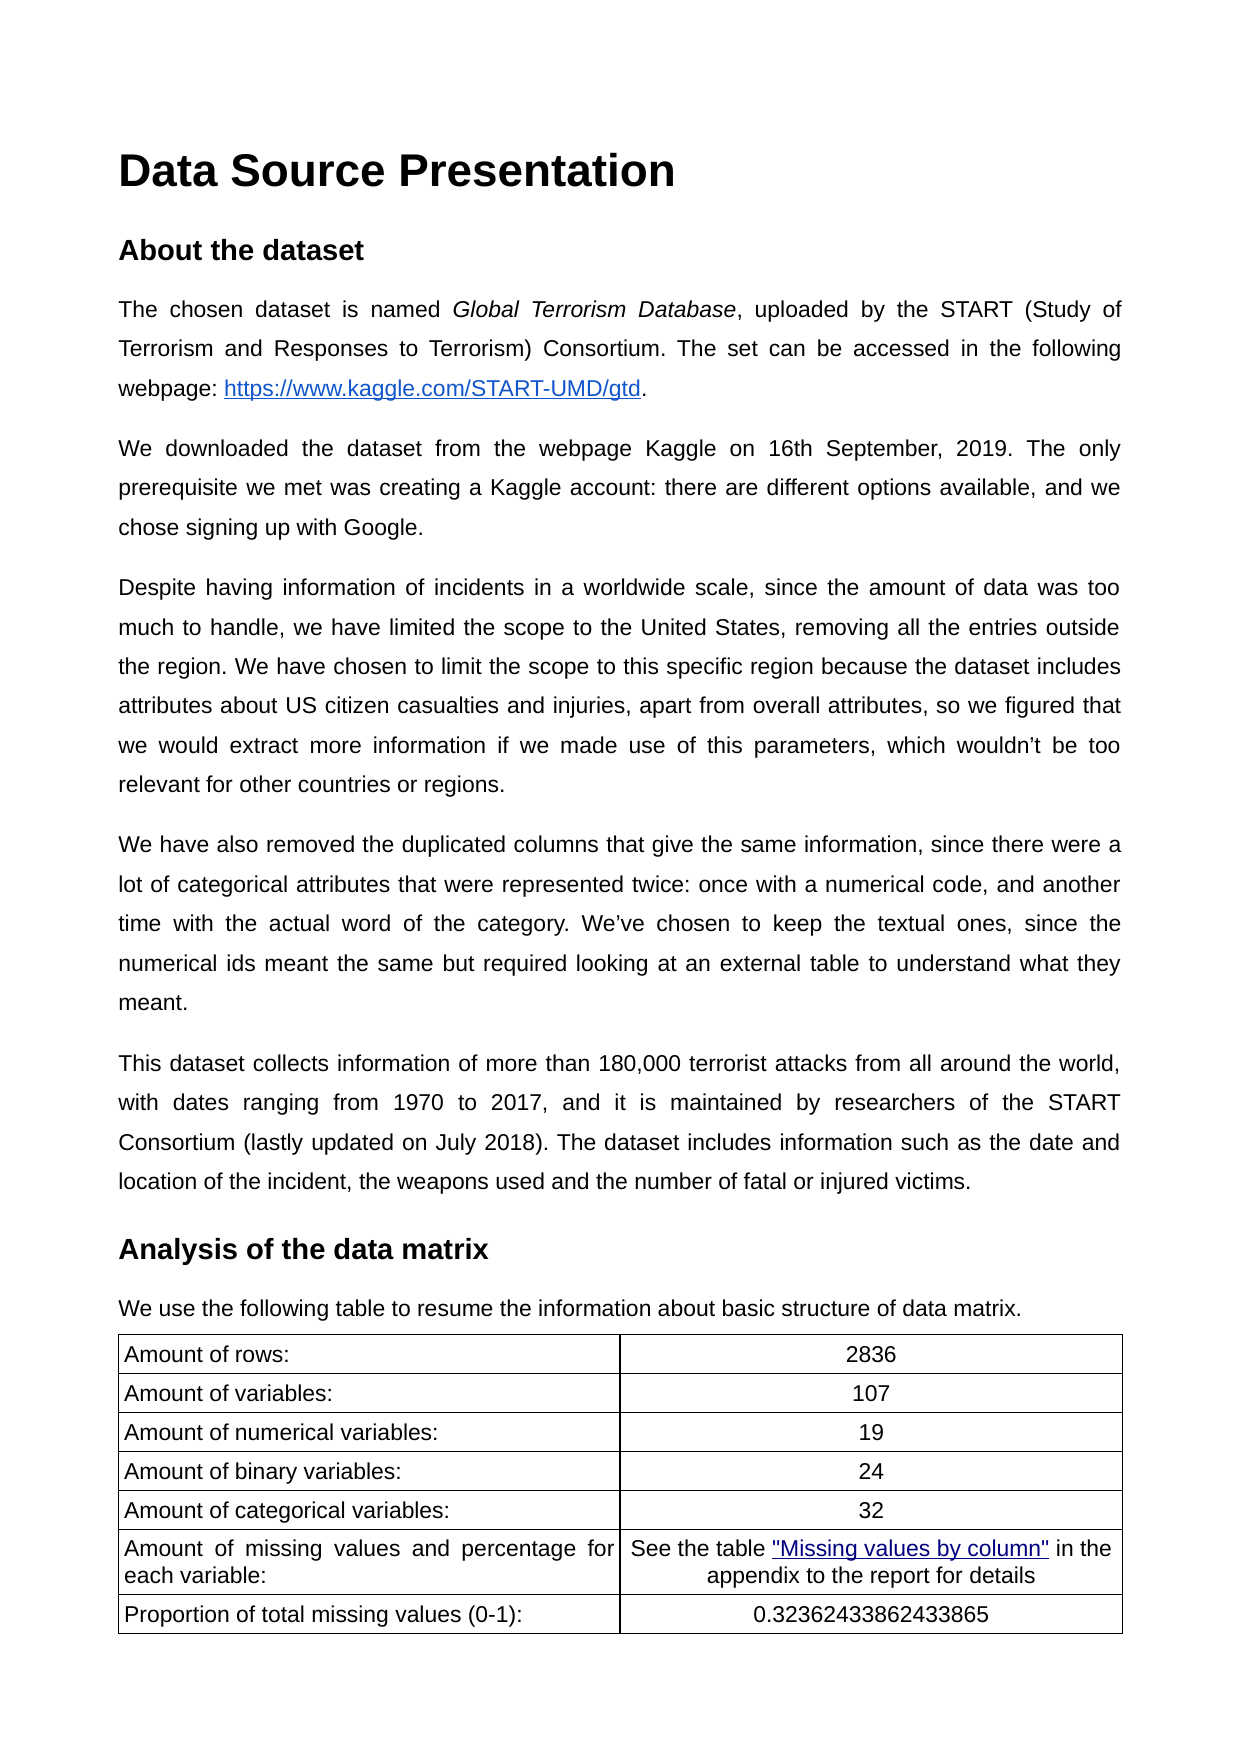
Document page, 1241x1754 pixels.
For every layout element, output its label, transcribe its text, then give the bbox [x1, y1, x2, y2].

text We use the following table to resume the information about basic structure of data matrix. [118, 1295, 1122, 1321]
table_cell 19 [621, 1413, 1122, 1451]
text Despite having information of incidents in a worldwide scale, since the amount of data was too much to handle, we have limited the scope to the United States, removing all the entries outside the region. We have chosen to limit the scope to this specific region because the dataset includes attributes about US citizen casualties and injuries, apart from overall attributes, so we figured that we would extract more information if we made use of this parameters, which wouldn’t be too relevant for other countries or regions. [118, 574, 1122, 798]
subtitle Analysis of the data matrix [118, 1232, 1122, 1266]
table_cell Amount of numerical variables: [119, 1413, 619, 1451]
text This dataset collects information of more than 180,000 terrorist attacks from all around the world, with dates ranging from 1970 to 2017, and it is maintained by researchers of the START Consortium (lastly updated on July 2018). The dataset includes information such as the date and location of the incident, the weapons used and the number of fatal or injured victims. [118, 1049, 1122, 1194]
table_header Amount of rows: [119, 1335, 619, 1373]
text We downloaded the dataset from the webpage Kaggle on 16th September, 2019. The only prerequisite we met was creating a Kaggle account: there are different options available, and we chose signing up with Google. [118, 435, 1122, 540]
subtitle About the dataset [118, 233, 1122, 267]
table_cell Amount of missing values and percentage for each variable: [119, 1530, 619, 1594]
table_cell 0.32362433862433865 [621, 1595, 1122, 1633]
table_cell Proportion of total missing values (0-1): [119, 1595, 619, 1633]
table_cell 32 [621, 1491, 1122, 1529]
table_cell Amount of categorical variables: [119, 1491, 619, 1529]
table_cell Amount of variables: [119, 1374, 619, 1412]
text The chosen dataset is named Global Terrorism Database, uploaded by the START (Study of Terrorism and Responses to Terrorism) Consortium. The set can be accessed in the following webpage: https://www.kaggle.com/START-UMD/gtd. [118, 296, 1122, 401]
subtitle Data Source Presentation [118, 143, 1122, 196]
table_cell 24 [621, 1452, 1122, 1490]
table_cell 107 [621, 1374, 1122, 1412]
table_header 2836 [621, 1335, 1122, 1373]
text We have also removed the duplicated columns that give the same information, since there were a lot of categorical attributes that were represented twice: once with a numerical code, and another time with the actual word of the category. We’ve chosen to keep the textual ones, since the numerical ids meant the same but required looking at an external table to understand what they meant. [118, 831, 1122, 1016]
table_cell See the table "Missing values by column" in the appendix to the report for details [621, 1530, 1122, 1594]
table_cell Amount of binary variables: [119, 1452, 619, 1490]
